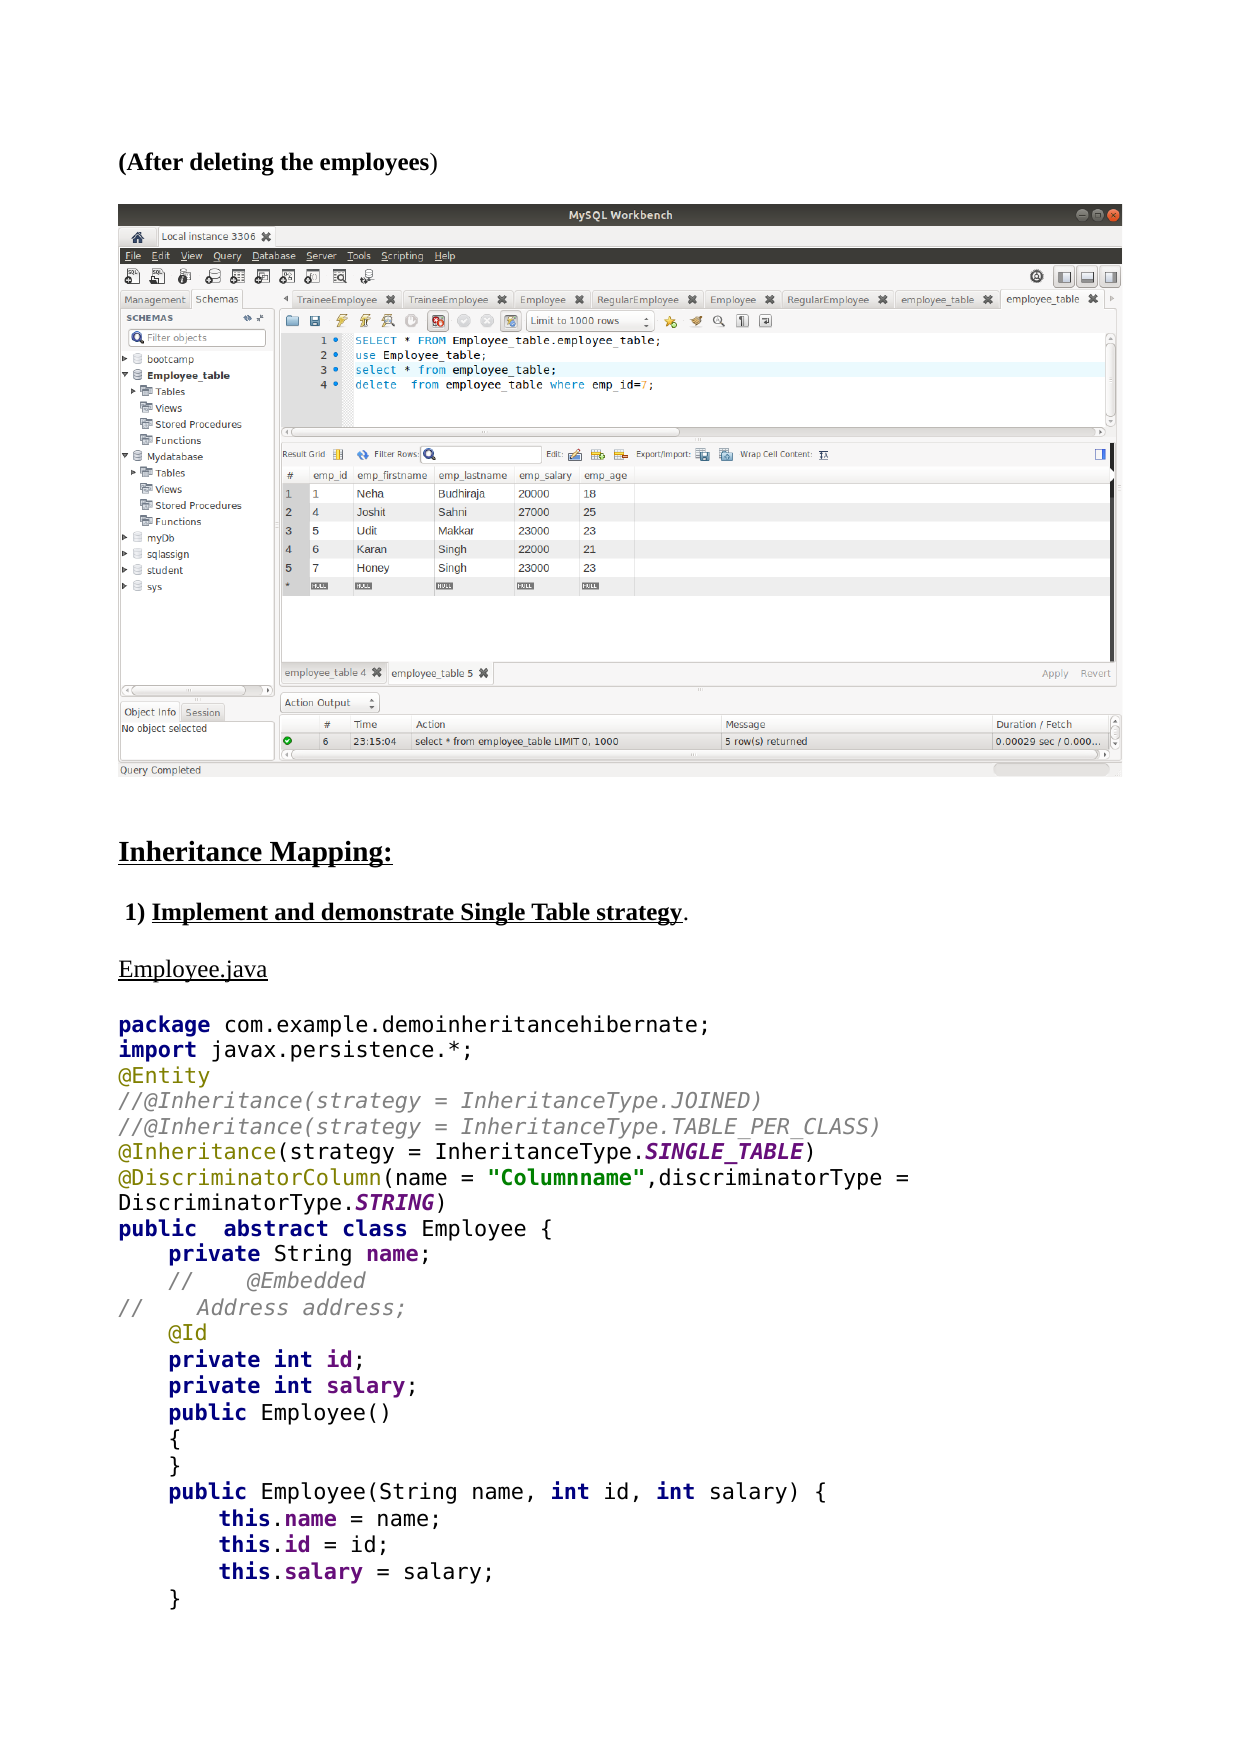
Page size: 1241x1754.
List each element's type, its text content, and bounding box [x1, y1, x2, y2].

text //@Inheritance(strategy = InheritanceType.TABLE_PER_CLASS) [118, 1114, 1122, 1139]
text @Entity [118, 1063, 1122, 1088]
text private int salary; [118, 1373, 1122, 1400]
picture [118, 204, 1123, 777]
text Employee.java [118, 954, 1122, 983]
text private int id; [118, 1347, 1122, 1373]
text public abstract class Employee { [118, 1216, 1122, 1241]
text } [118, 1586, 1122, 1612]
text public Employee() [118, 1400, 1122, 1426]
text // @Embedded [118, 1268, 1122, 1294]
text Inheritance Mapping: [118, 834, 1122, 868]
text //@Inheritance(strategy = InheritanceType.JOINED) [118, 1088, 1122, 1114]
text 1) Implement and demonstrate Single Table strategy. [118, 897, 1122, 926]
text this.name = name; [118, 1506, 1122, 1533]
text } [118, 1453, 1122, 1479]
text package com.example.demoinheritancehibernate; [118, 1012, 1122, 1037]
text import javax.persistence.*; [118, 1037, 1122, 1063]
text { [118, 1426, 1122, 1453]
text this.id = id; [118, 1533, 1122, 1559]
text @Inheritance(strategy = InheritanceType.SINGLE_TABLE) [118, 1139, 1122, 1165]
text // Address address; [118, 1294, 1122, 1320]
text (After deleting the employees) [118, 147, 1122, 176]
text this.salary = salary; [118, 1559, 1122, 1586]
text public Employee(String name, int id, int salary) { [118, 1479, 1122, 1506]
text @Id [118, 1320, 1122, 1347]
text private String name; [118, 1241, 1122, 1268]
text @DiscriminatorColumn(name = "Columnname",discriminatorType = DiscriminatorType.STRING) [118, 1165, 1122, 1216]
